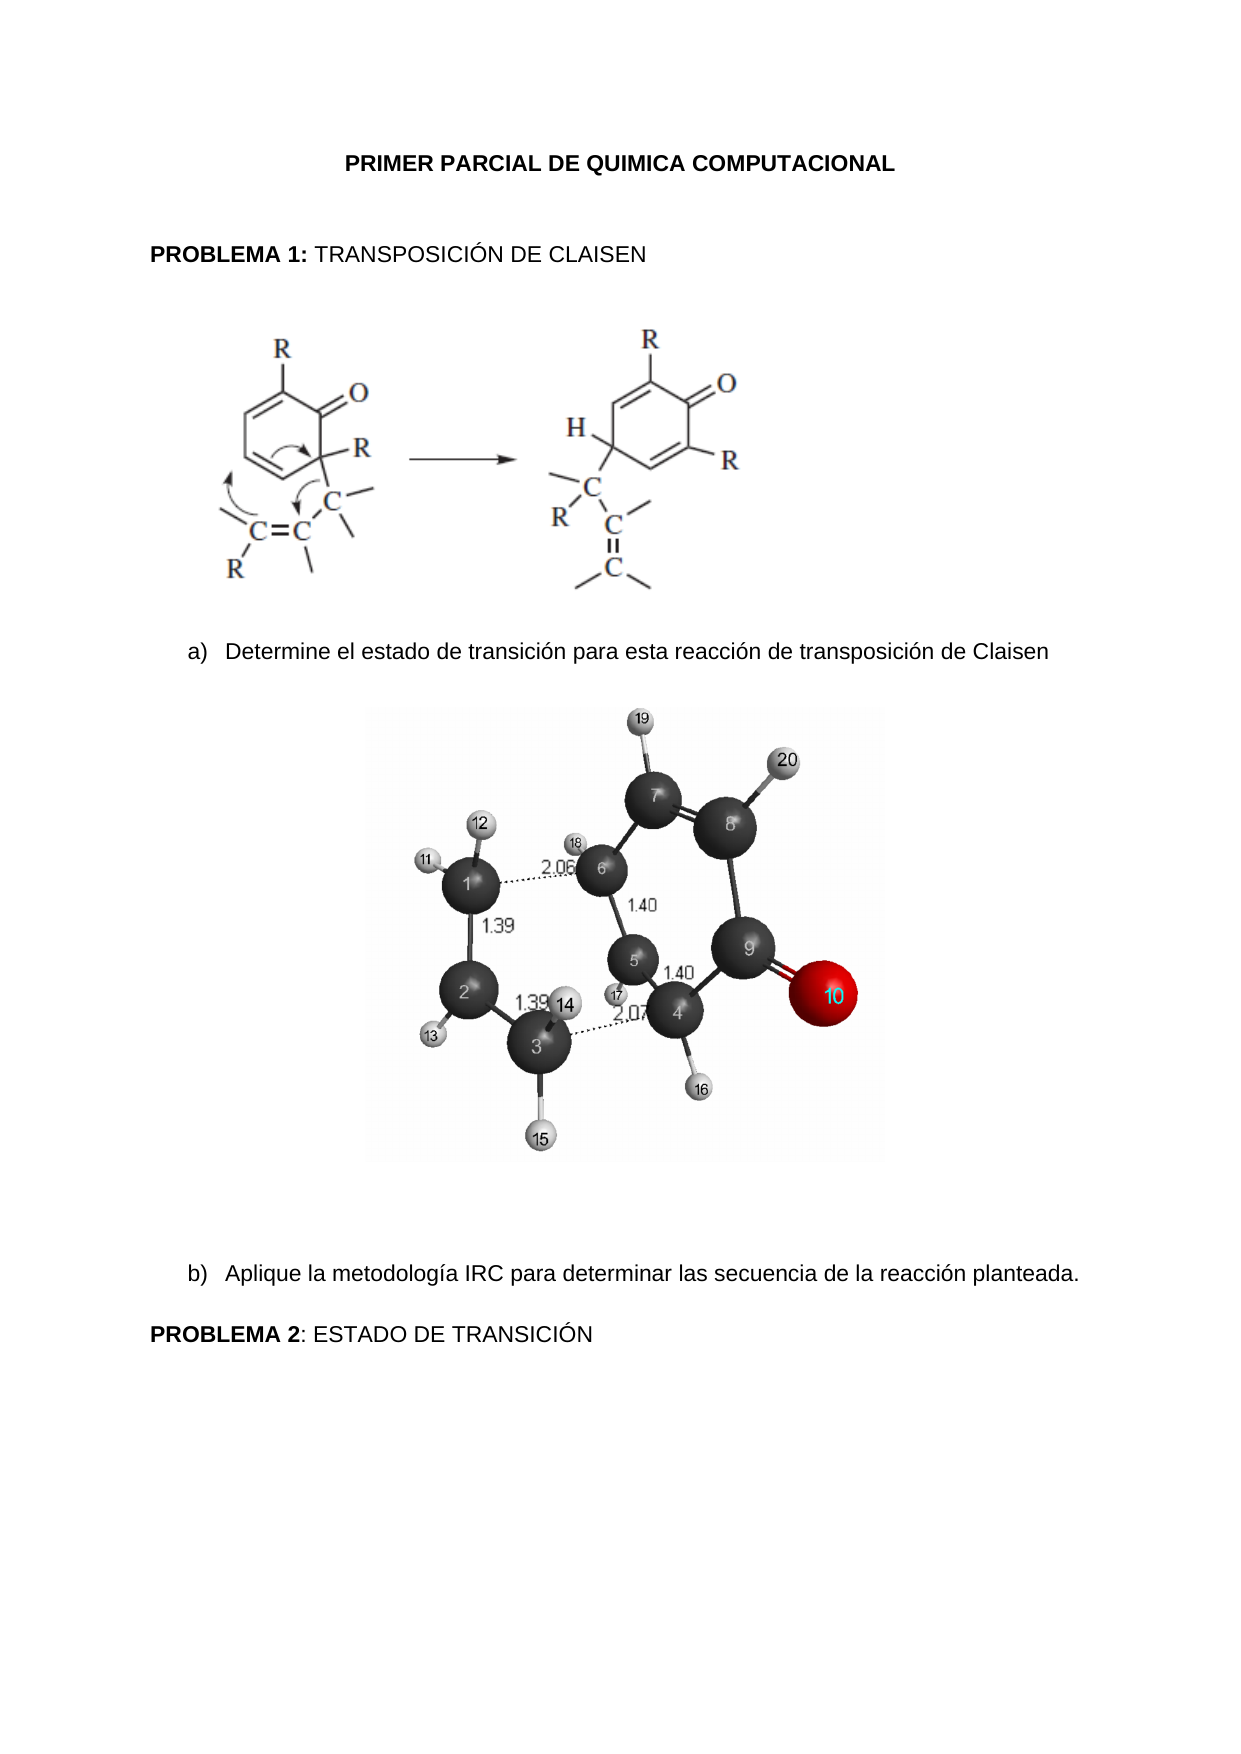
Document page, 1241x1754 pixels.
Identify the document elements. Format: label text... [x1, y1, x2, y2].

text PROBLEMA 2: ESTADO DE TRANSICIÓN [150, 1321, 1090, 1347]
list Determine el estado de transición para esta reacción de transposición de Claisen [187, 638, 1090, 664]
picture [365, 707, 886, 1162]
text PROBLEMA 1: TRANSPOSICIÓN DE CLAISEN [150, 241, 1090, 267]
text PRIMER PARCIAL DE QUIMICA COMPUTACIONAL [150, 150, 1090, 176]
picture [150, 301, 766, 605]
list Aplique la metodología IRC para determinar las secuencia de la reacción planteada. [187, 1260, 1090, 1287]
